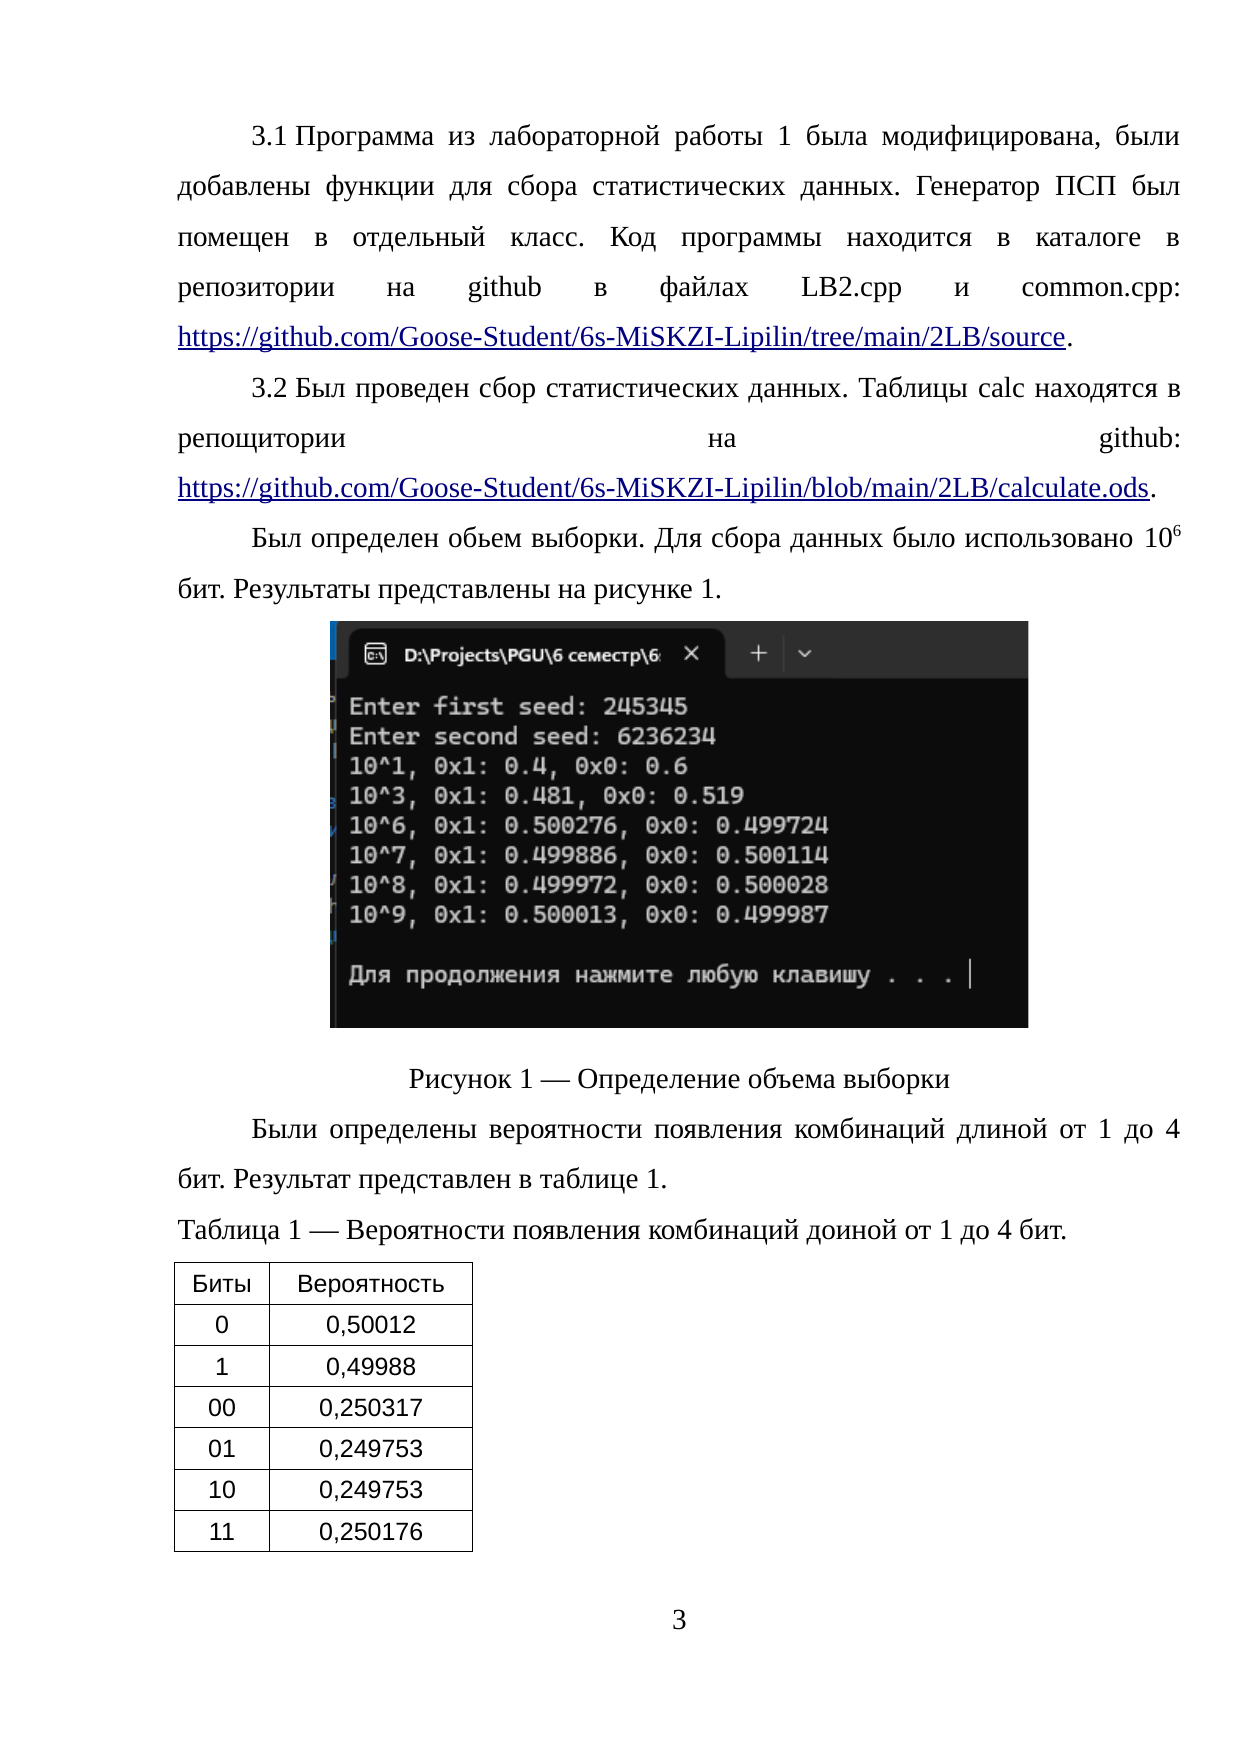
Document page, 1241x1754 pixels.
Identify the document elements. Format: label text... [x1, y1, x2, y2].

text Таблица 1 — Вероятности появления комбинаций доиной от 1 до 4 бит. [177, 1212, 1181, 1246]
text Рисунок 1 — Определение объема выборки [177, 621, 1181, 1094]
table_cell 11 [175, 1511, 269, 1551]
list Программа из лабораторной работы 1 была модифицирована, были добавлены функции для сбора статистических данных. Генератор ПСП был помещен в отдельный класс. Код программы находится в каталоге в репозитории на github в файлах LB2.cpp и common.cpp: https://github.com/Goose-Student/6s-MiSKZI-Lipilin/tree/main/2LB/source. [177, 118, 1181, 353]
table_cell 1 [175, 1346, 269, 1386]
table_cell 10 [175, 1470, 269, 1510]
table_cell 01 [175, 1428, 269, 1468]
table_cell 0 [175, 1305, 269, 1345]
text Был определен обьем выборки. Для сбора данных было использовано 106 бит. Результаты представлены на рисунке 1. [177, 521, 1181, 604]
table_cell 0,50012 [270, 1305, 472, 1345]
table_cell 0,250317 [270, 1387, 472, 1427]
text Были определены вероятности появления комбинаций длиной от 1 до 4 бит. Результат представлен в таблице 1. [177, 1111, 1181, 1195]
picture [330, 621, 1029, 1028]
list Был проведен сбор статистических данных. Таблицы calc находятся в репощитории на github: https://github.com/Goose-Student/6s-MiSKZI-Lipilin/blob/main/2LB/calculate.ods. [177, 370, 1181, 504]
table_cell 0,250176 [270, 1511, 472, 1551]
table_header Биты [175, 1263, 269, 1303]
table_header Вероятность [270, 1263, 472, 1303]
table_cell 00 [175, 1387, 269, 1427]
table_cell 0,249753 [270, 1428, 472, 1468]
table_cell 0,49988 [270, 1346, 472, 1386]
table_cell 0,249753 [270, 1470, 472, 1510]
